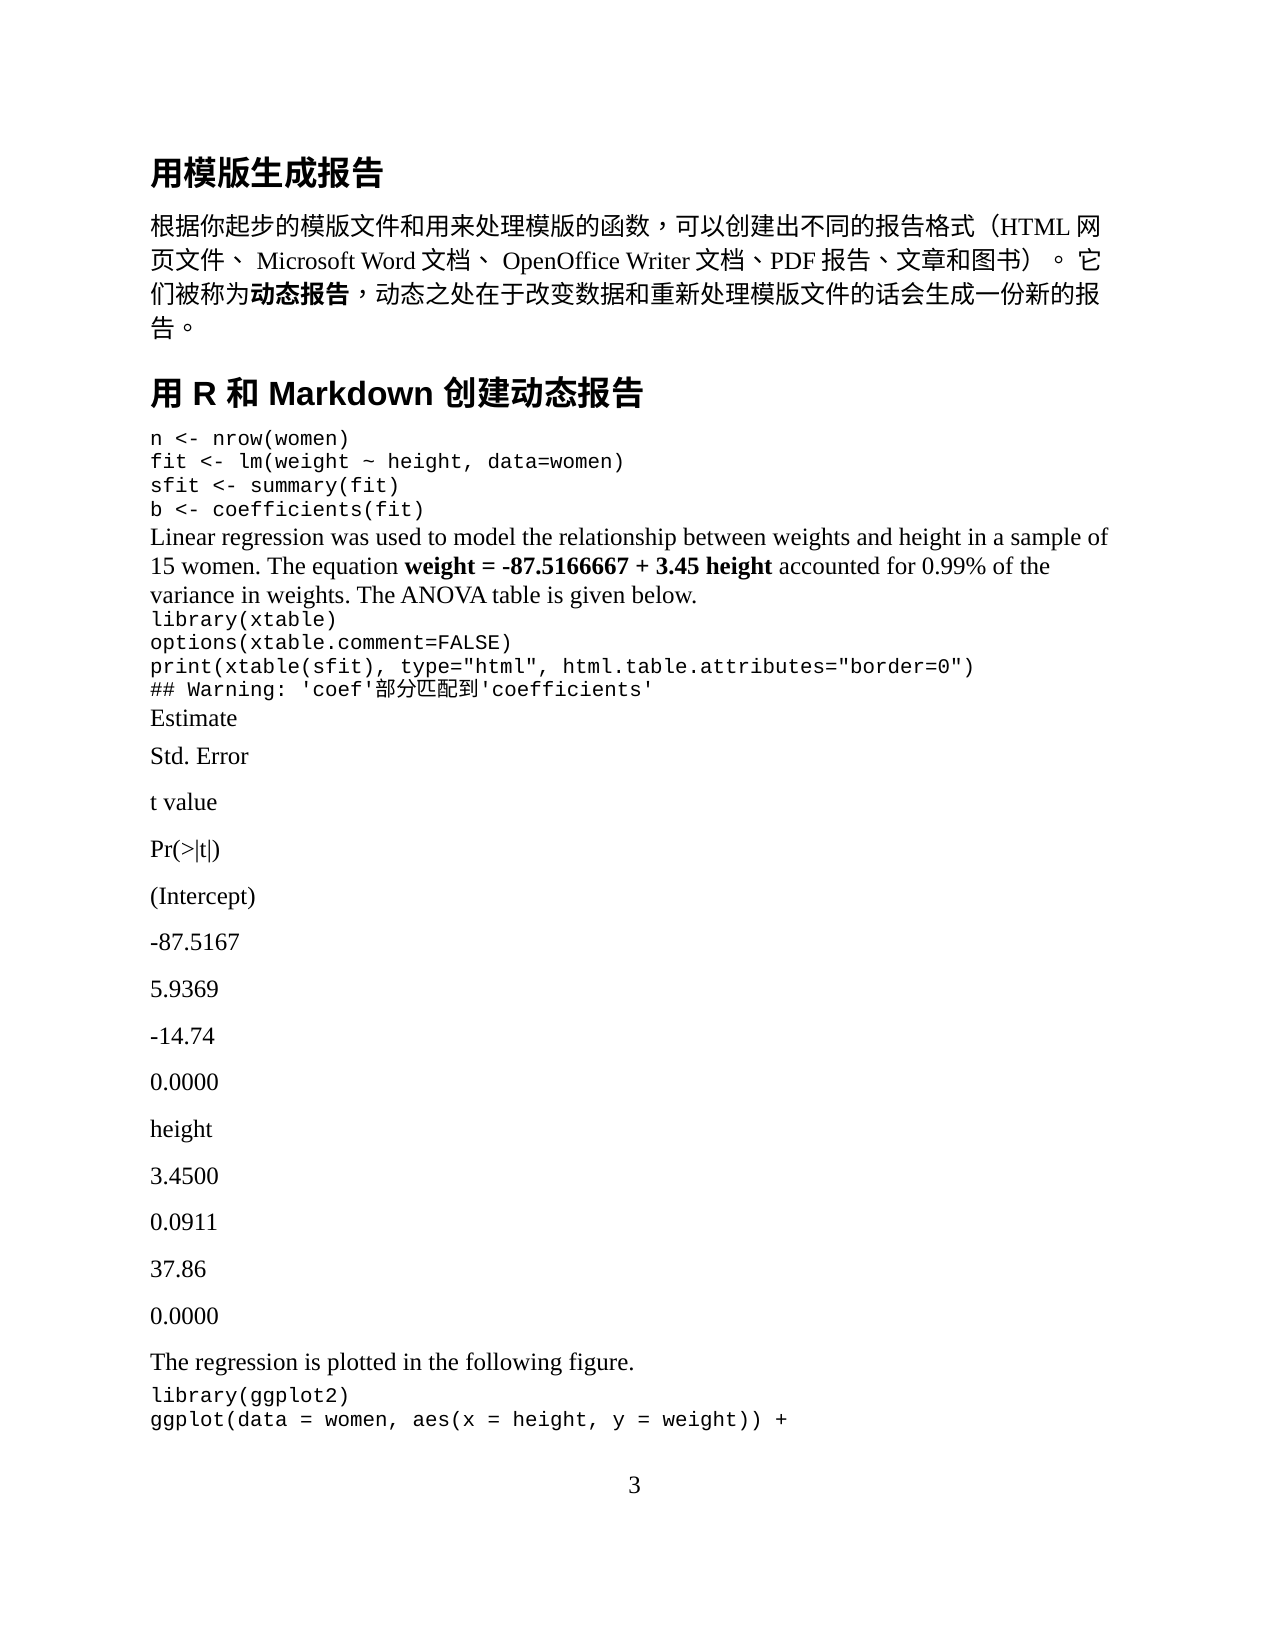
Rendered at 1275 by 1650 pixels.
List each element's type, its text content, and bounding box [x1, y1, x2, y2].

text t value [150, 787, 1125, 816]
subtitle 用 R 和 Markdown 创建动态报告 [150, 369, 1125, 415]
text Linear regression was used to model the relationship between weights and height in a sample of 15 women. The equation weight = -87.5166667 + 3.45 height accounted for 0.99% of the variance in weights. The ANOVA table is given below. [150, 522, 1125, 608]
text library(xtable) [150, 608, 1125, 632]
text sfit <- summary(fit) [150, 475, 1125, 499]
text ## Warning: 'coef'部分匹配到'coefficients' [150, 679, 1125, 703]
subtitle 用模版生成报告 [150, 150, 1125, 196]
text Std. Error [150, 741, 1125, 769]
text Pr(>|t|) [150, 834, 1125, 863]
text height [150, 1114, 1125, 1143]
text 0.0000 [150, 1067, 1125, 1096]
text n <- nrow(women) [150, 428, 1125, 451]
text fit <- lm(weight ~ height, data=women) [150, 451, 1125, 475]
text 0.0911 [150, 1207, 1125, 1236]
text (Intercept) [150, 881, 1125, 909]
text 根据你起步的模版文件和用来处理模版的函数，可以创建出不同的报告格式（HTML网页文件、 Microsoft Word文档、 OpenOffice Writer文档、PDF报告、文章和图书）。 它们被称为动态报告，动态之处在于改变数据和重新处理模版文件的话会生成一份新的报告。 [150, 208, 1125, 344]
text 37.86 [150, 1254, 1125, 1283]
text 3.4500 [150, 1161, 1125, 1189]
text The regression is plotted in the following figure. [150, 1347, 1125, 1376]
text 0.0000 [150, 1301, 1125, 1329]
text library(ggplot2) [150, 1385, 1125, 1409]
text 5.9369 [150, 974, 1125, 1003]
text options(xtable.comment=FALSE) [150, 632, 1125, 656]
text Estimate [150, 703, 1125, 732]
text ggplot(data = women, aes(x = height, y = weight)) + [150, 1409, 1125, 1432]
text -87.5167 [150, 927, 1125, 956]
text -14.74 [150, 1021, 1125, 1049]
text print(xtable(sfit), type="html", html.table.attributes="border=0") [150, 656, 1125, 679]
text b <- coefficients(fit) [150, 499, 1125, 522]
